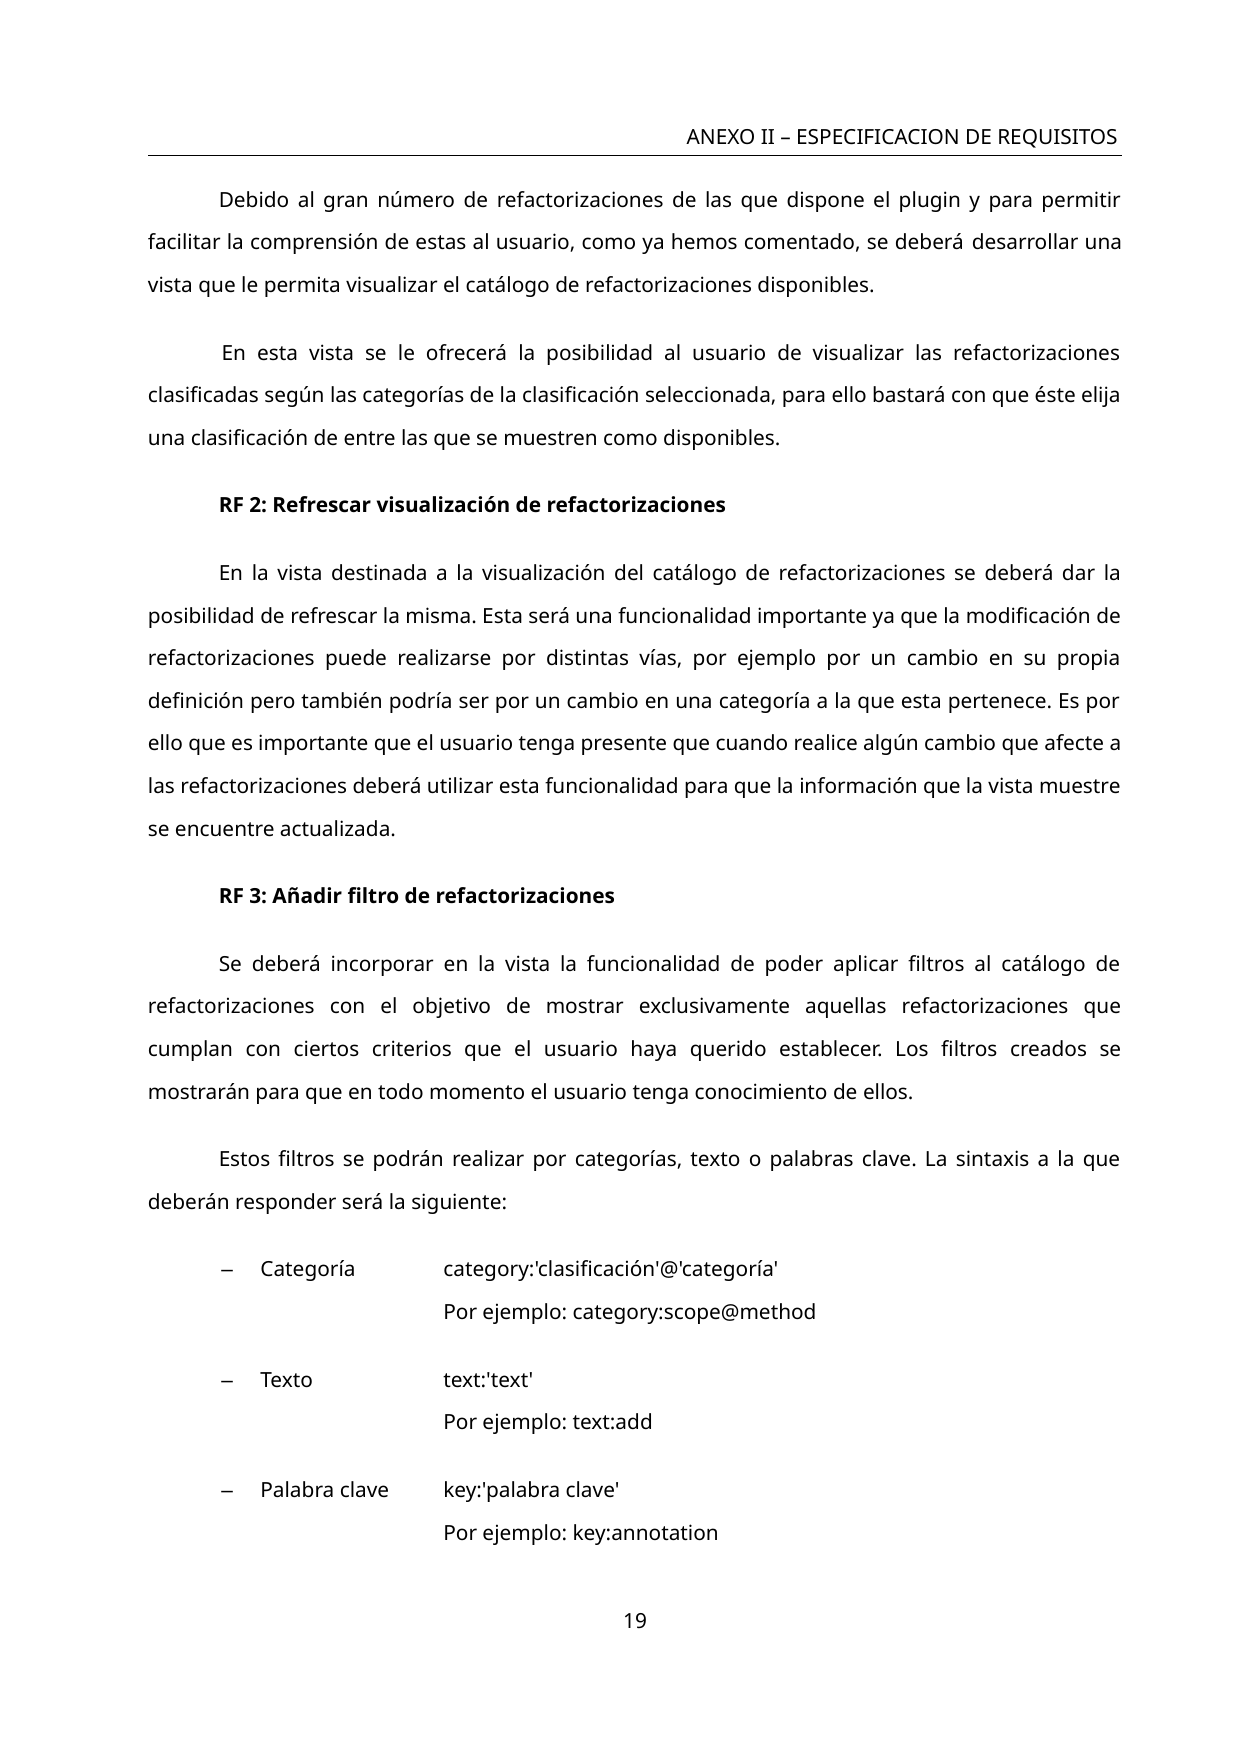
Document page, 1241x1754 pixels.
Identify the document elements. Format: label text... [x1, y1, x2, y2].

list Palabra clave key:'palabra clave' Por ejemplo: key:annotation [221, 1475, 1122, 1546]
text RF 3: Añadir filtro de refactorizaciones [148, 881, 1122, 910]
text Debido al gran número de refactorizaciones de las que dispone el plugin y para permitir facilitar la comprensión de estas al usuario, como ya hemos comentado, se deberá desarrollar una vista que le permita visualizar el catálogo de refactorizaciones disponibles. [148, 185, 1122, 298]
text Se deberá incorporar en la vista la funcionalidad de poder aplicar filtros al catálogo de refactorizaciones con el objetivo de mostrar exclusivamente aquellas refactorizaciones que cumplan con ciertos criterios que el usuario haya querido establecer. Los filtros creados se mostrarán para que en todo momento el usuario tenga conocimiento de ellos. [148, 949, 1122, 1105]
list Categoría category:'clasificación'@'categoría' Por ejemplo: category:scope@method [221, 1254, 1122, 1326]
text RF 2: Refrescar visualización de refactorizaciones [148, 491, 1122, 519]
text En la vista destinada a la visualización del catálogo de refactorizaciones se deberá dar la posibilidad de refrescar la misma. Esta será una funcionalidad importante ya que la modificación de refactorizaciones puede realizarse por distintas vías, por ejemplo por un cambio en su propia definición pero también podría ser por un cambio en una categoría a la que esta pertenece. Es por ello que es importante que el usuario tenga presente que cuando realice algún cambio que afecte a las refactorizaciones deberá utilizar esta funcionalidad para que la información que la vista muestre se encuentre actualizada. [148, 558, 1122, 842]
list Texto text:'text' Por ejemplo: text:add [221, 1365, 1122, 1436]
text En esta vista se le ofrecerá la posibilidad al usuario de visualizar las refactorizaciones clasificadas según las categorías de la clasificación seleccionada, para ello bastará con que éste elija una clasificación de entre las que se muestren como disponibles. [148, 338, 1122, 451]
text Estos filtros se podrán realizar por categorías, texto o palabras clave. La sintaxis a la que deberán responder será la siguiente: [148, 1144, 1122, 1215]
